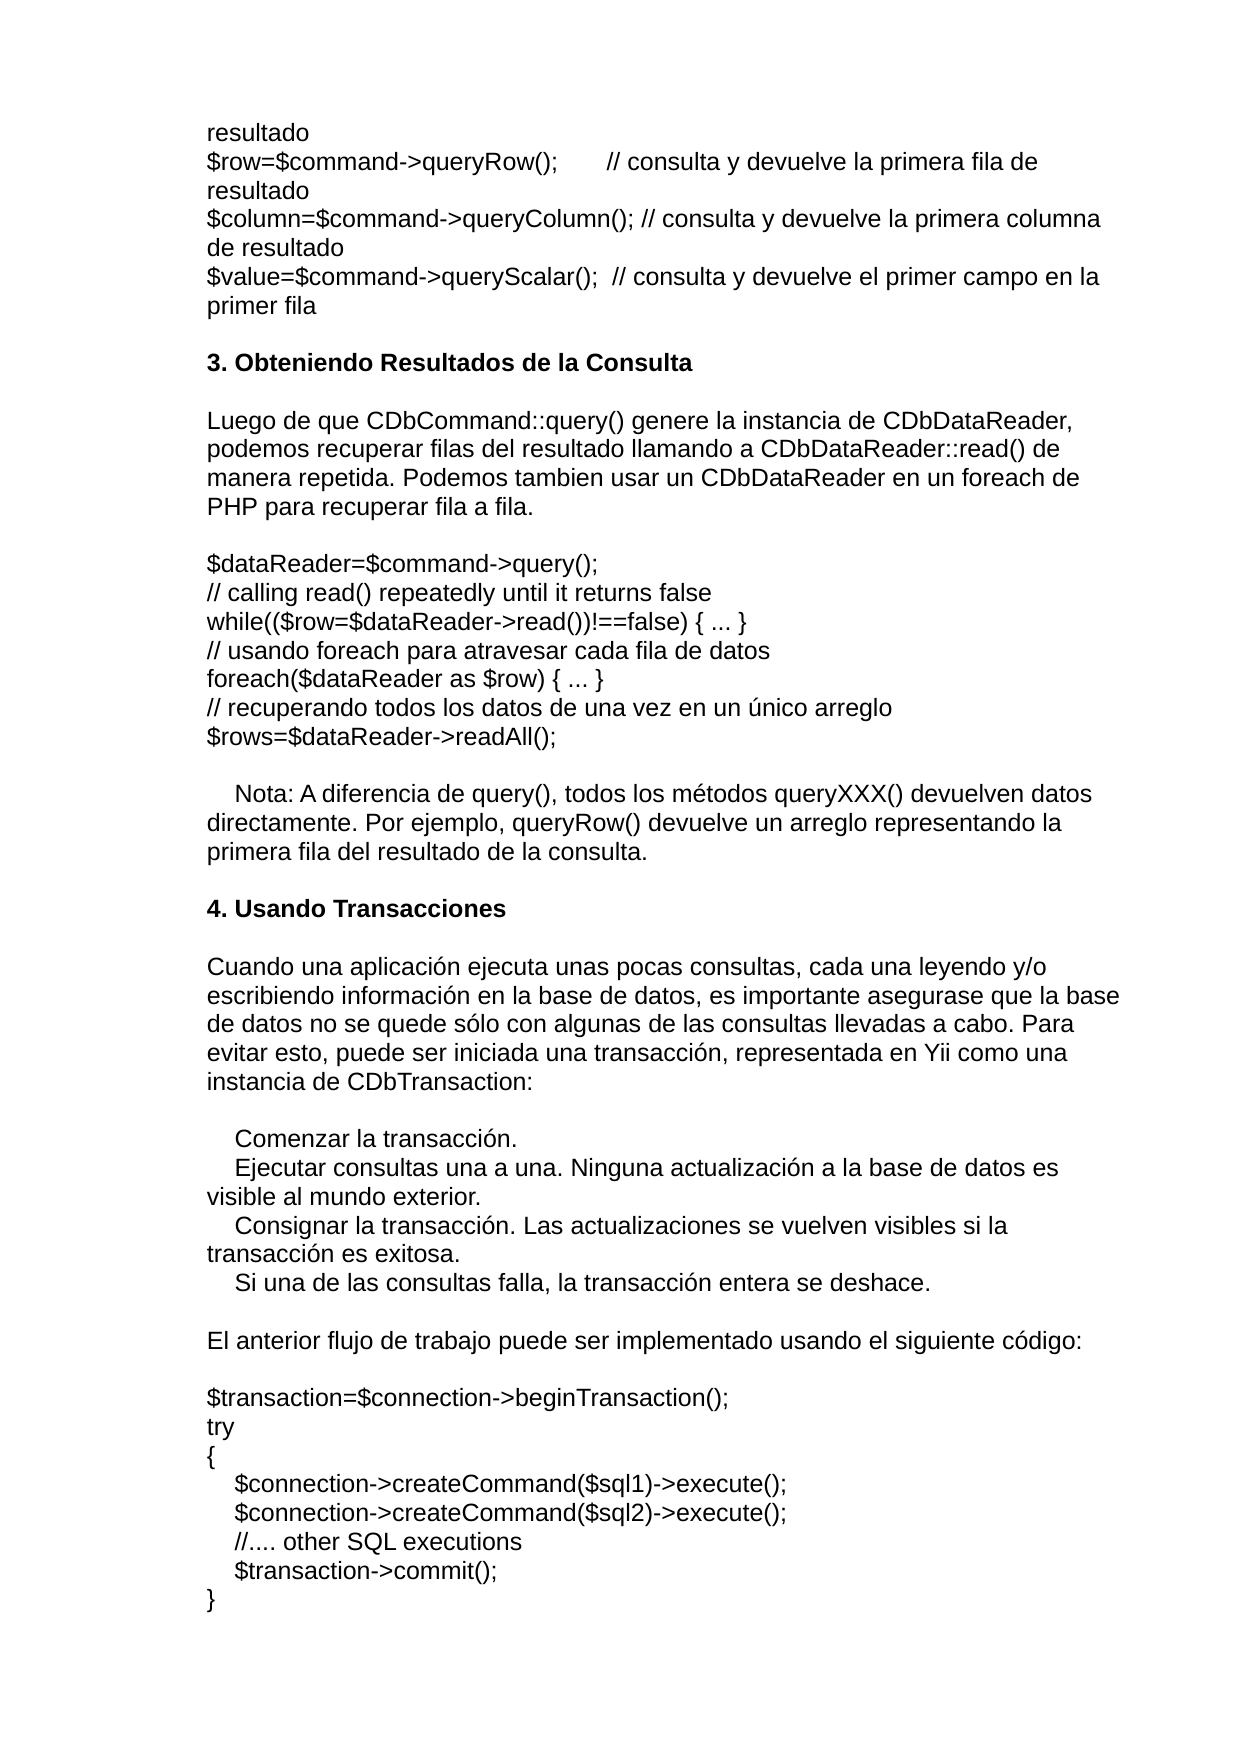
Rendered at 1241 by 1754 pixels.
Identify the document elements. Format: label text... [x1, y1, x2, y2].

text $transaction->commit(); [207, 1556, 1122, 1584]
text $connection->createCommand($sql2)->execute(); [207, 1498, 1122, 1527]
text Nota: A diferencia de query(), todos los métodos queryXXX() devuelven datos directamente. Por ejemplo, queryRow() devuelve un arreglo representando la primera fila del resultado de la consulta. [207, 779, 1122, 866]
text Cuando una aplicación ejecuta unas pocas consultas, cada una leyendo y/o escribiendo información en la base de datos, es importante asegurase que la base de datos no se quede sólo con algunas de las consultas llevadas a cabo. Para evitar esto, puede ser iniciada una transacción, representada en Yii como una instancia de CDbTransaction: [207, 952, 1122, 1096]
text 3. Obteniendo Resultados de la Consulta [207, 348, 1122, 377]
text // calling read() repeatedly until it returns false [207, 578, 1122, 607]
text 4. Usando Transacciones [207, 894, 1122, 923]
text } [207, 1584, 1122, 1613]
text $rows=$dataReader->readAll(); [207, 722, 1122, 751]
text Consignar la transacción. Las actualizaciones se vuelven visibles si la transacción es exitosa. [207, 1211, 1122, 1268]
text $column=$command->queryColumn(); // consulta y devuelve la primera columna de resultado [207, 204, 1122, 262]
text Ejecutar consultas una a una. Ninguna actualización a la base de datos es visible al mundo exterior. [207, 1153, 1122, 1211]
text //.... other SQL executions [207, 1527, 1122, 1556]
text while(($row=$dataReader->read())!==false) { ... } [207, 607, 1122, 636]
text $row=$command->queryRow(); // consulta y devuelve la primera fila de resultado [207, 147, 1122, 204]
text Comenzar la transacción. [207, 1124, 1122, 1153]
text $value=$command->queryScalar(); // consulta y devuelve el primer campo en la primer fila [207, 262, 1122, 319]
text // recuperando todos los datos de una vez en un único arreglo [207, 693, 1122, 722]
text El anterior flujo de trabajo puede ser implementado usando el siguiente código: [207, 1326, 1122, 1354]
text Si una de las consultas falla, la transacción entera se deshace. [207, 1268, 1122, 1297]
text $transaction=$connection->beginTransaction(); [207, 1383, 1122, 1412]
text foreach($dataReader as $row) { ... } [207, 664, 1122, 693]
text try [207, 1412, 1122, 1441]
text $dataReader=$command->query(); [207, 549, 1122, 578]
text Luego de que CDbCommand::query() genere la instancia de CDbDataReader, podemos recuperar filas del resultado llamando a CDbDataReader::read() de manera repetida. Podemos tambien usar un CDbDataReader en un foreach de PHP para recuperar fila a fila. [207, 406, 1122, 521]
text resultado [207, 118, 1122, 147]
text $connection->createCommand($sql1)->execute(); [207, 1469, 1122, 1498]
text // usando foreach para atravesar cada fila de datos [207, 636, 1122, 664]
text { [207, 1441, 1122, 1469]
